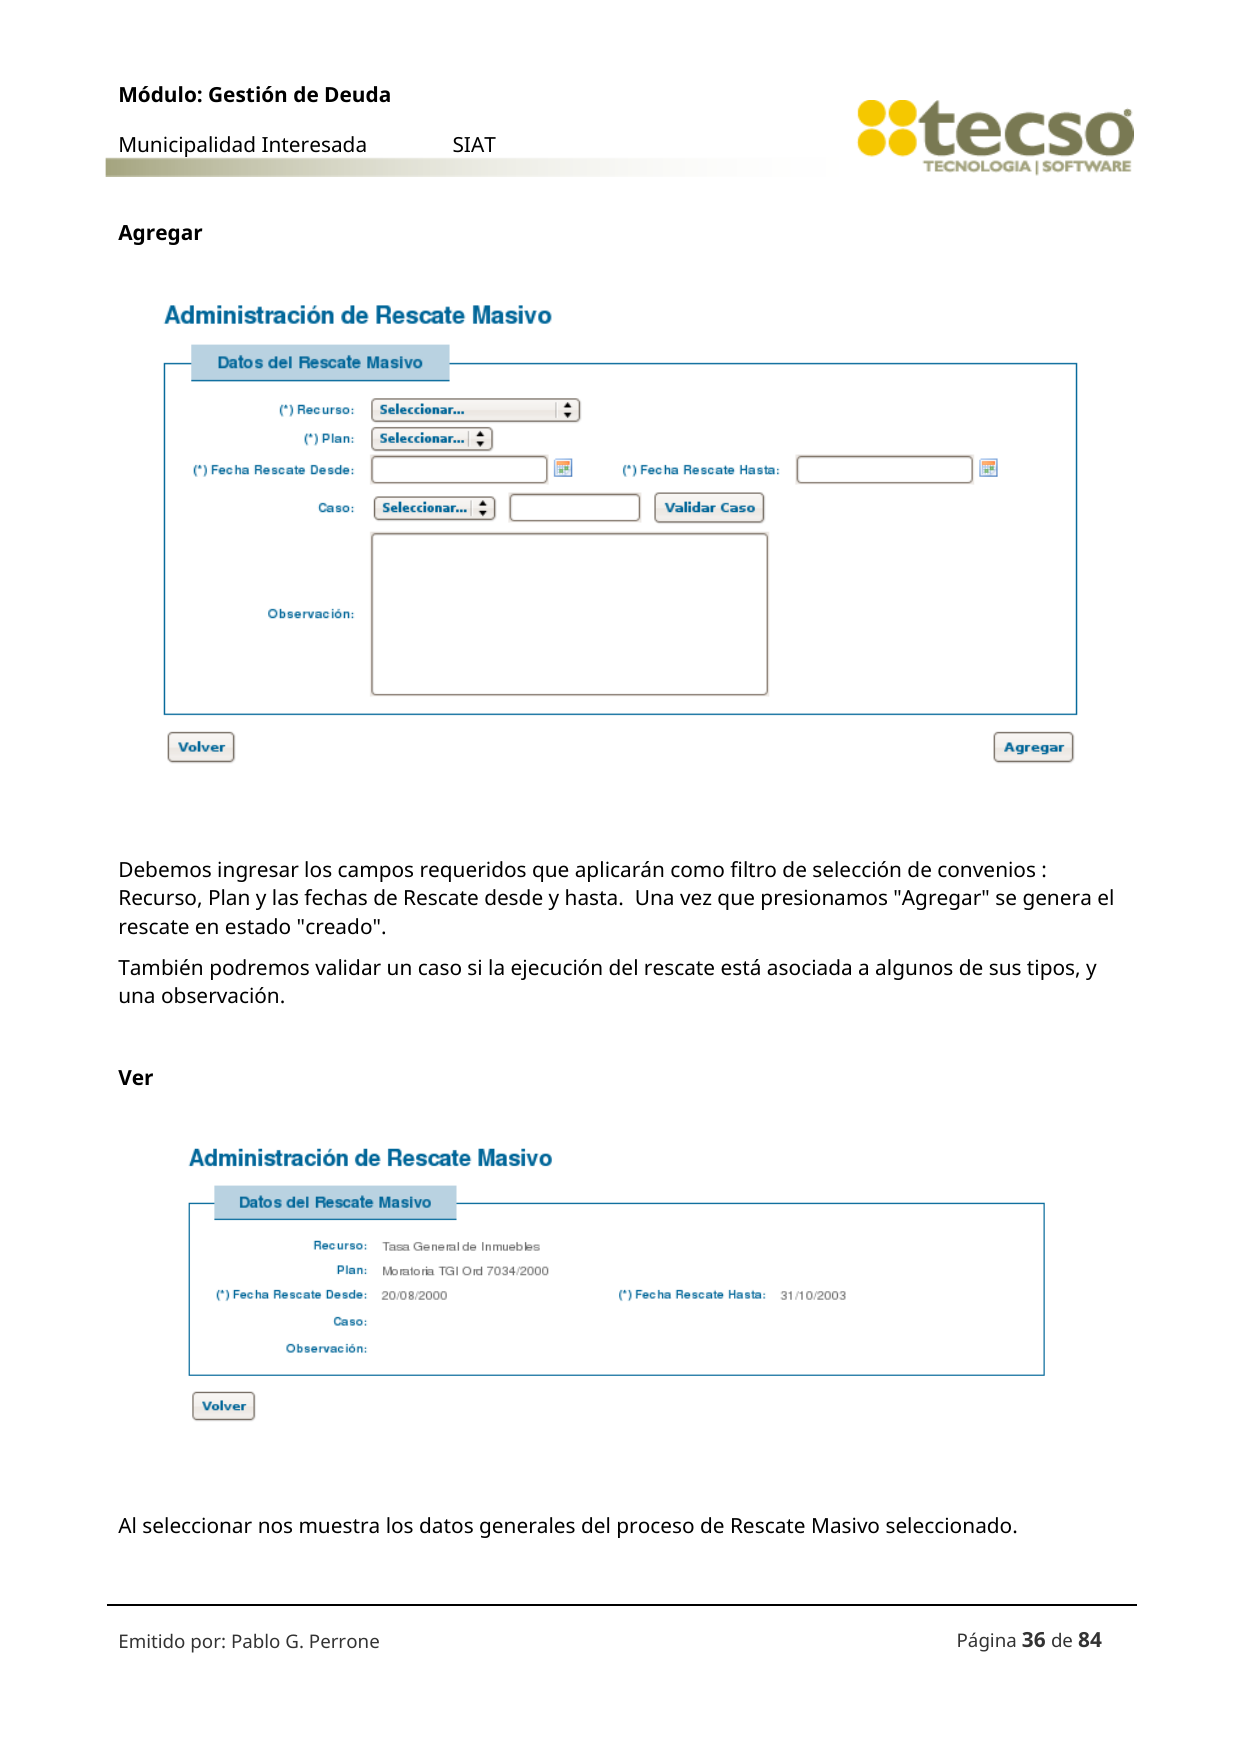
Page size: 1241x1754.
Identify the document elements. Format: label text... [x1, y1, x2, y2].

text Al seleccionar nos muestra los datos generales del proceso de Rescate Masivo seleccionado. [118, 1511, 1122, 1540]
text Ver [118, 1063, 1122, 1092]
picture [179, 1145, 1062, 1430]
text Debemos ingresar los campos requeridos que aplicarán como filtro de selección de convenios : Recurso, Plan y las fechas de Rescate desde y hasta. Una vez que presionamos "Agregar" se genera el rescate en estado "creado". [118, 855, 1122, 940]
text También podremos validar un caso si la ejecución del rescate está asociada a algunos de sus tipos, y una observación. [118, 953, 1122, 1010]
picture [105, 100, 1134, 177]
text Agregar [118, 218, 1122, 246]
picture [147, 299, 1093, 774]
